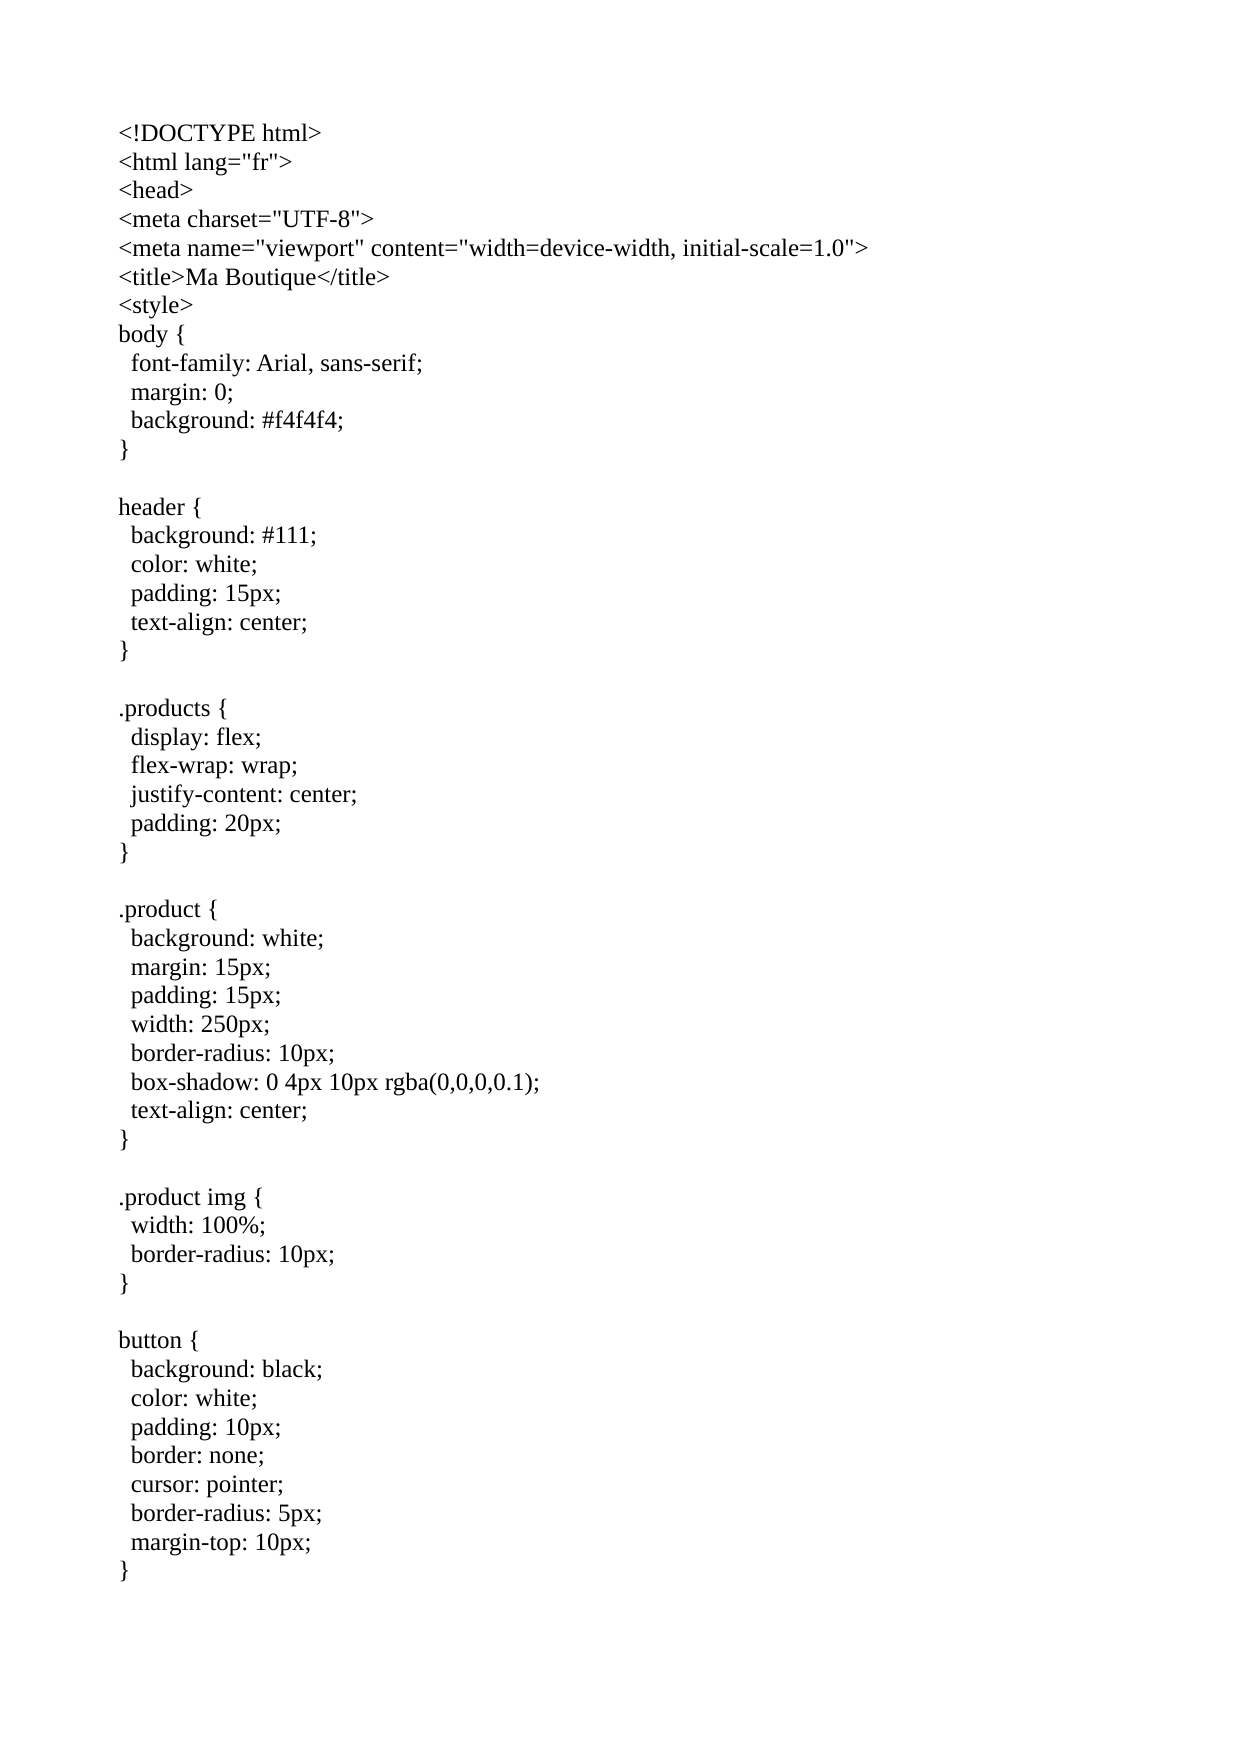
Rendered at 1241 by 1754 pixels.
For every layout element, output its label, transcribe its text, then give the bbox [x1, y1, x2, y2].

text display: flex; [118, 722, 1122, 751]
text background: #f4f4f4; [118, 406, 1122, 434]
text <style> [118, 291, 1122, 319]
text font-family: Arial, sans-serif; [118, 348, 1122, 377]
text body { [118, 319, 1122, 348]
text flex-wrap: wrap; [118, 751, 1122, 779]
text .product { [118, 894, 1122, 923]
text border-radius: 10px; [118, 1239, 1122, 1268]
text <meta name="viewport" content="width=device-width, initial-scale=1.0"> [118, 233, 1122, 262]
text width: 100%; [118, 1211, 1122, 1239]
text text-align: center; [118, 1096, 1122, 1124]
text .products { [118, 693, 1122, 722]
text header { [118, 492, 1122, 521]
text .product img { [118, 1182, 1122, 1211]
text <!DOCTYPE html> [118, 118, 1122, 147]
text color: white; [118, 1383, 1122, 1412]
text color: white; [118, 549, 1122, 578]
text margin-top: 10px; [118, 1527, 1122, 1556]
text justify-content: center; [118, 779, 1122, 808]
text <title>Ma Boutique</title> [118, 262, 1122, 291]
text <meta charset="UTF-8"> [118, 204, 1122, 233]
text background: black; [118, 1354, 1122, 1383]
text border-radius: 10px; [118, 1038, 1122, 1067]
text box-shadow: 0 4px 10px rgba(0,0,0,0.1); [118, 1067, 1122, 1096]
text margin: 0; [118, 377, 1122, 406]
text text-align: center; [118, 607, 1122, 636]
text padding: 15px; [118, 981, 1122, 1009]
text padding: 20px; [118, 808, 1122, 837]
text } [118, 1124, 1122, 1153]
text button { [118, 1326, 1122, 1354]
text } [118, 837, 1122, 866]
text padding: 10px; [118, 1412, 1122, 1441]
text border: none; [118, 1441, 1122, 1469]
text } [118, 636, 1122, 664]
text } [118, 434, 1122, 463]
text <head> [118, 176, 1122, 204]
text <html lang="fr"> [118, 147, 1122, 176]
text cursor: pointer; [118, 1469, 1122, 1498]
text margin: 15px; [118, 952, 1122, 981]
text background: white; [118, 923, 1122, 952]
text background: #111; [118, 521, 1122, 549]
text border-radius: 5px; [118, 1498, 1122, 1527]
text } [118, 1268, 1122, 1297]
text width: 250px; [118, 1009, 1122, 1038]
text } [118, 1556, 1122, 1584]
text padding: 15px; [118, 578, 1122, 607]
